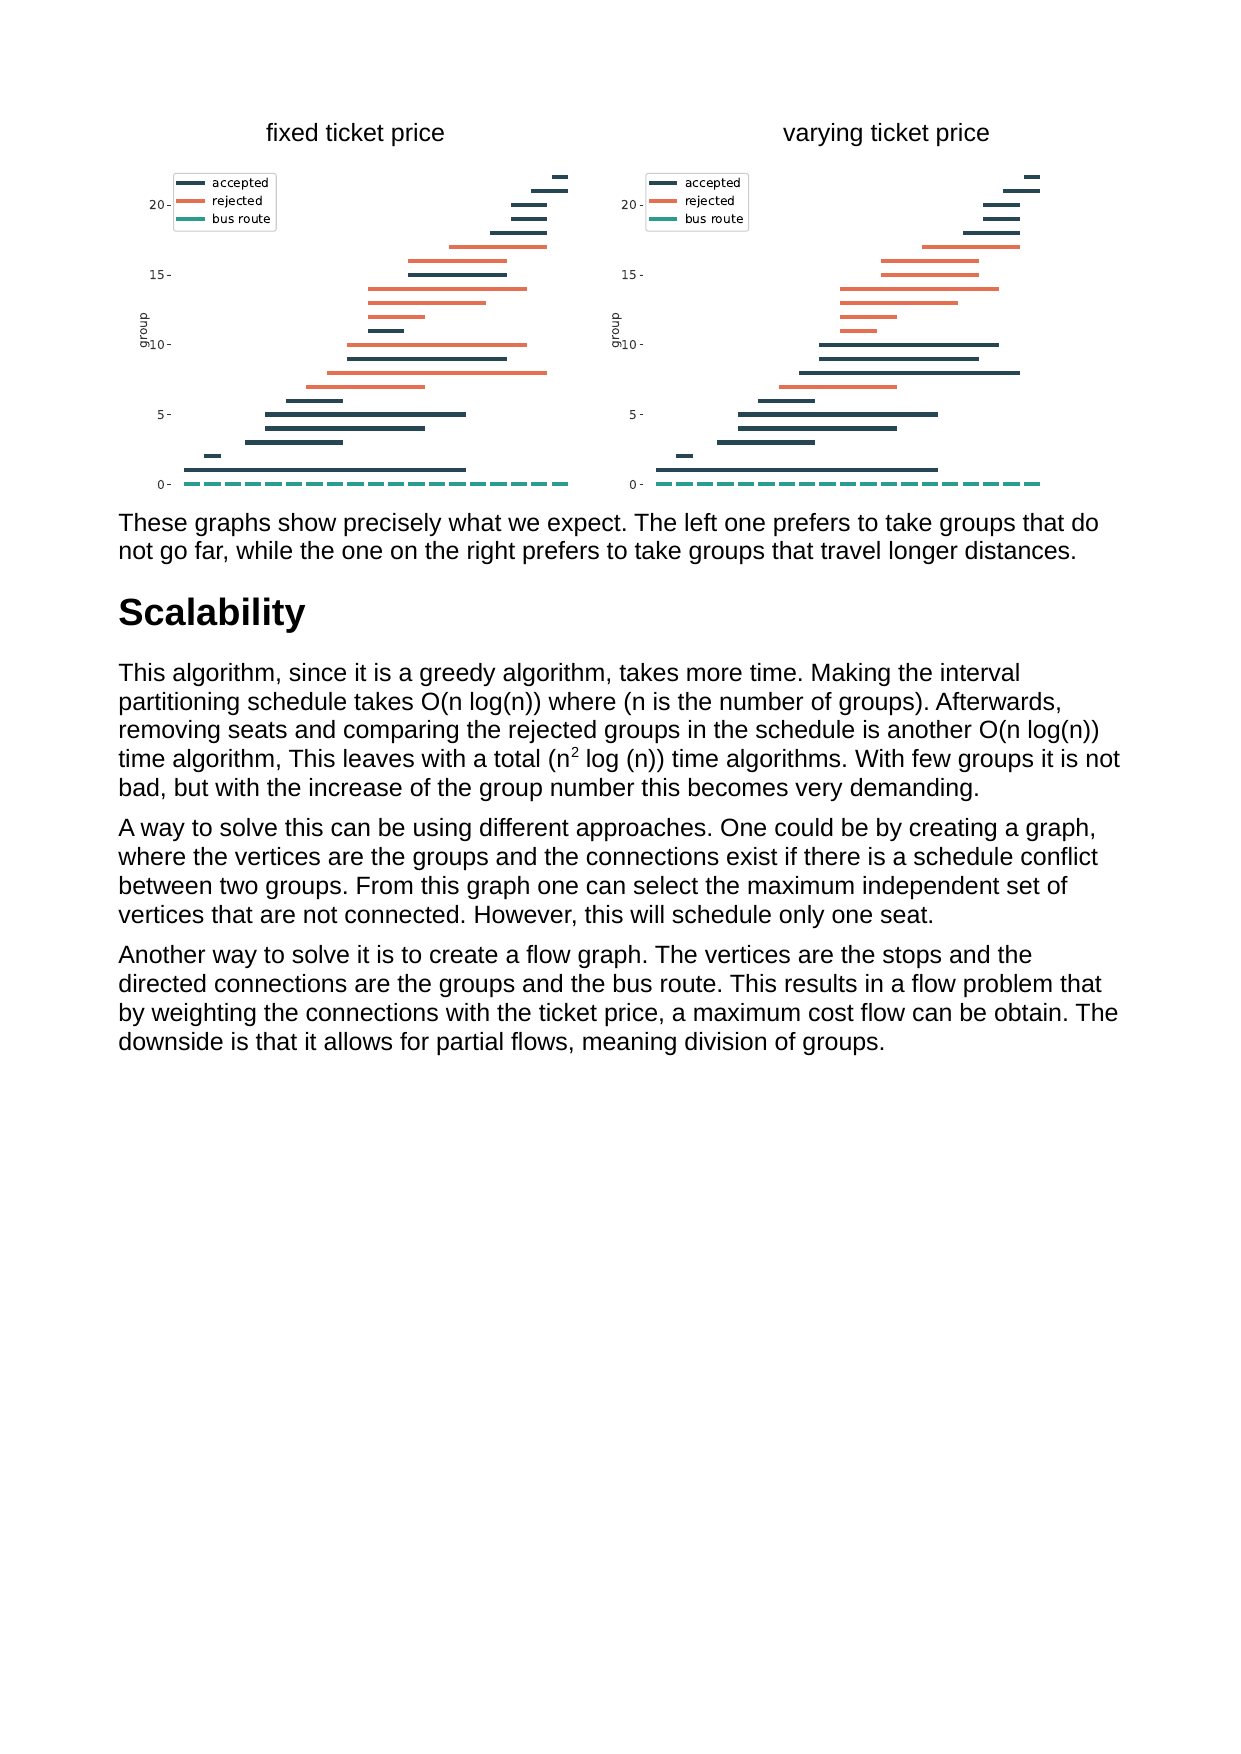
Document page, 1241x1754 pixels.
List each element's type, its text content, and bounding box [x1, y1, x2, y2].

text This algorithm, since it is a greedy algorithm, takes more time. Making the interval partitioning schedule takes O(n log(n)) where (n is the number of groups). Afterwards, removing seats and comparing the rejected groups in the schedule is another O(n log(n)) time algorithm, This leaves with a total (n2 log (n)) time algorithms. With few groups it is not bad, but with the increase of the group number this becomes very demanding. [118, 658, 1122, 802]
text Another way to solve it is to create a flow graph. The vertices are the stops and the directed connections are the groups and the bus route. This results in a flow problem that by weighting the connections with the ticket price, a maximum cost flow can be obtain. The downside is that it allows for partial flows, meaning division of groups. [118, 940, 1122, 1055]
text fixed ticket price varying ticket price [118, 118, 1122, 147]
text A way to solve this can be using different approaches. One could be by creating a graph, where the vertices are the groups and the connections exist if there is a schedule conflict between two groups. From this graph one can select the maximum independent set of vertices that are not connected. However, this will schedule only one seat. [118, 813, 1122, 928]
text These graphs show precisely what we expect. The left one prefers to take groups that do not go far, while the one on the right prefers to take groups that travel longer distances. [118, 159, 1122, 565]
subtitle Scalability [118, 590, 1122, 634]
